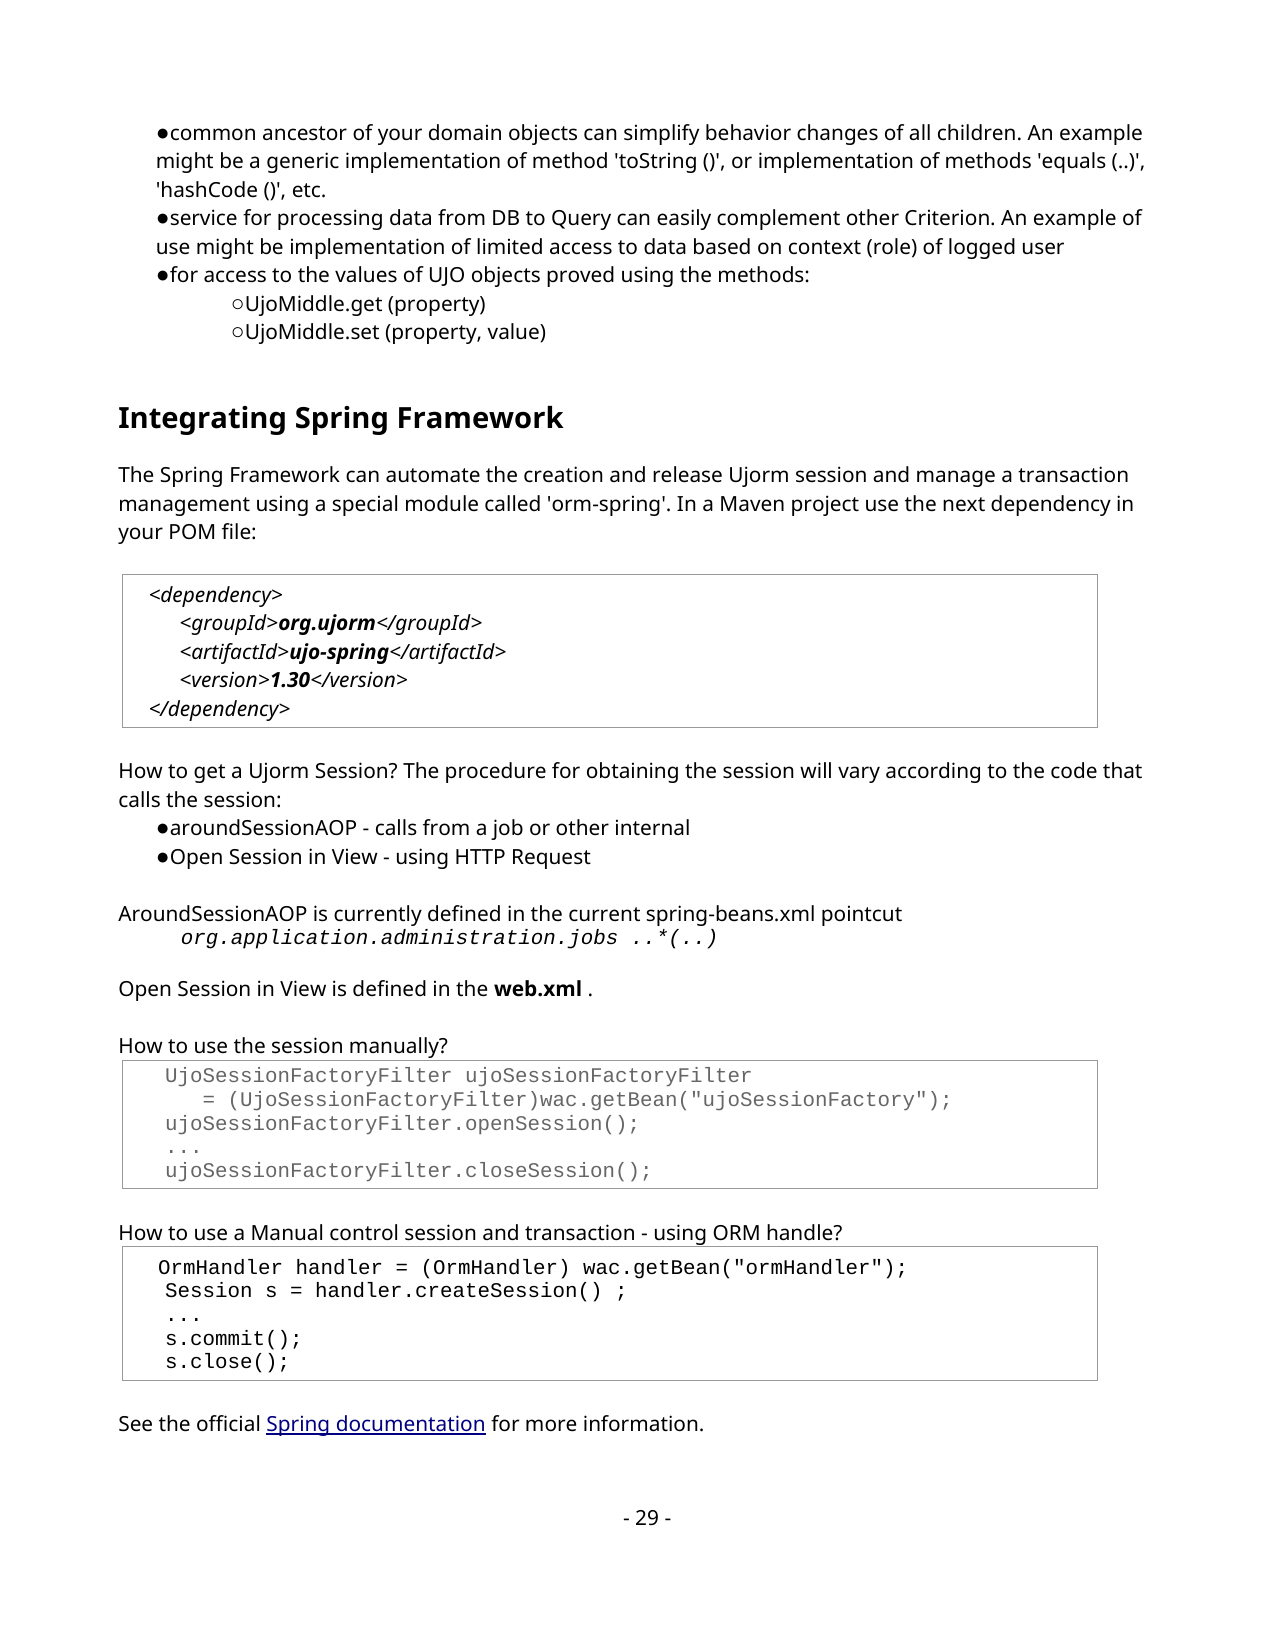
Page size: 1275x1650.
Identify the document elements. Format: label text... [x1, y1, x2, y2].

list for access to the values of UJO objects proved using the methods: [118, 260, 1157, 289]
text How to get a Ujorm Session? The procedure for obtaining the session will vary according to the code that calls the session: [118, 756, 1157, 813]
table_header OrmHandler handler = (OrmHandler) wac.getBean("ormHandler"); Session s = handler.createSession() ; ... s.commit(); s.close(); [123, 1247, 1097, 1380]
text AroundSessionAOP is currently defined in the current spring-beans.xml pointcut [118, 899, 1157, 927]
text Open Session in View is defined in the web.xml . [118, 974, 1157, 1003]
list Open Session in View - using HTTP Request [118, 842, 1157, 870]
text org.application.administration.jobs ..*(..) [181, 927, 1157, 951]
list service for processing data from DB to Query can easily complement other Criterion. An example of use might be implementation of limited access to data based on context (role) of logged user [118, 203, 1157, 260]
text How to use a Manual control session and transaction - using ORM handle? [118, 1218, 1157, 1246]
table_header <dependency> <groupId>org.ujorm</groupId> <artifactId>ujo-spring</artifactId> <version>1.30</version> </dependency> [123, 575, 1097, 727]
list aroundSessionAOP - calls from a job or other internal [118, 813, 1157, 842]
table_header UjoSessionFactoryFilter ujoSessionFactoryFilter = (UjoSessionFactoryFilter)wac.getBean("ujoSessionFactory"); ujoSessionFactoryFilter.openSession(); ... ujoSessionFactoryFilter.closeSession(); [123, 1061, 1097, 1188]
text How to use the session manually? [118, 1031, 1157, 1060]
text See the official Spring documentation for more information. [118, 1409, 1157, 1438]
list common ancestor of your domain objects can simplify behavior changes of all children. An example might be a generic implementation of method 'toString ()', or implementation of methods 'equals (..)', 'hashCode ()', etc. [118, 118, 1157, 203]
list UjoMiddle.set (property, value) [118, 317, 1157, 346]
list UjoMiddle.get (property) [118, 289, 1157, 317]
subtitle Integrating Spring Framework [118, 397, 1157, 437]
text The Spring Framework can automate the creation and release Ujorm session and manage a transaction management using a special module called 'orm-spring'. In a Maven project use the next dependency in your POM file: [118, 461, 1157, 546]
